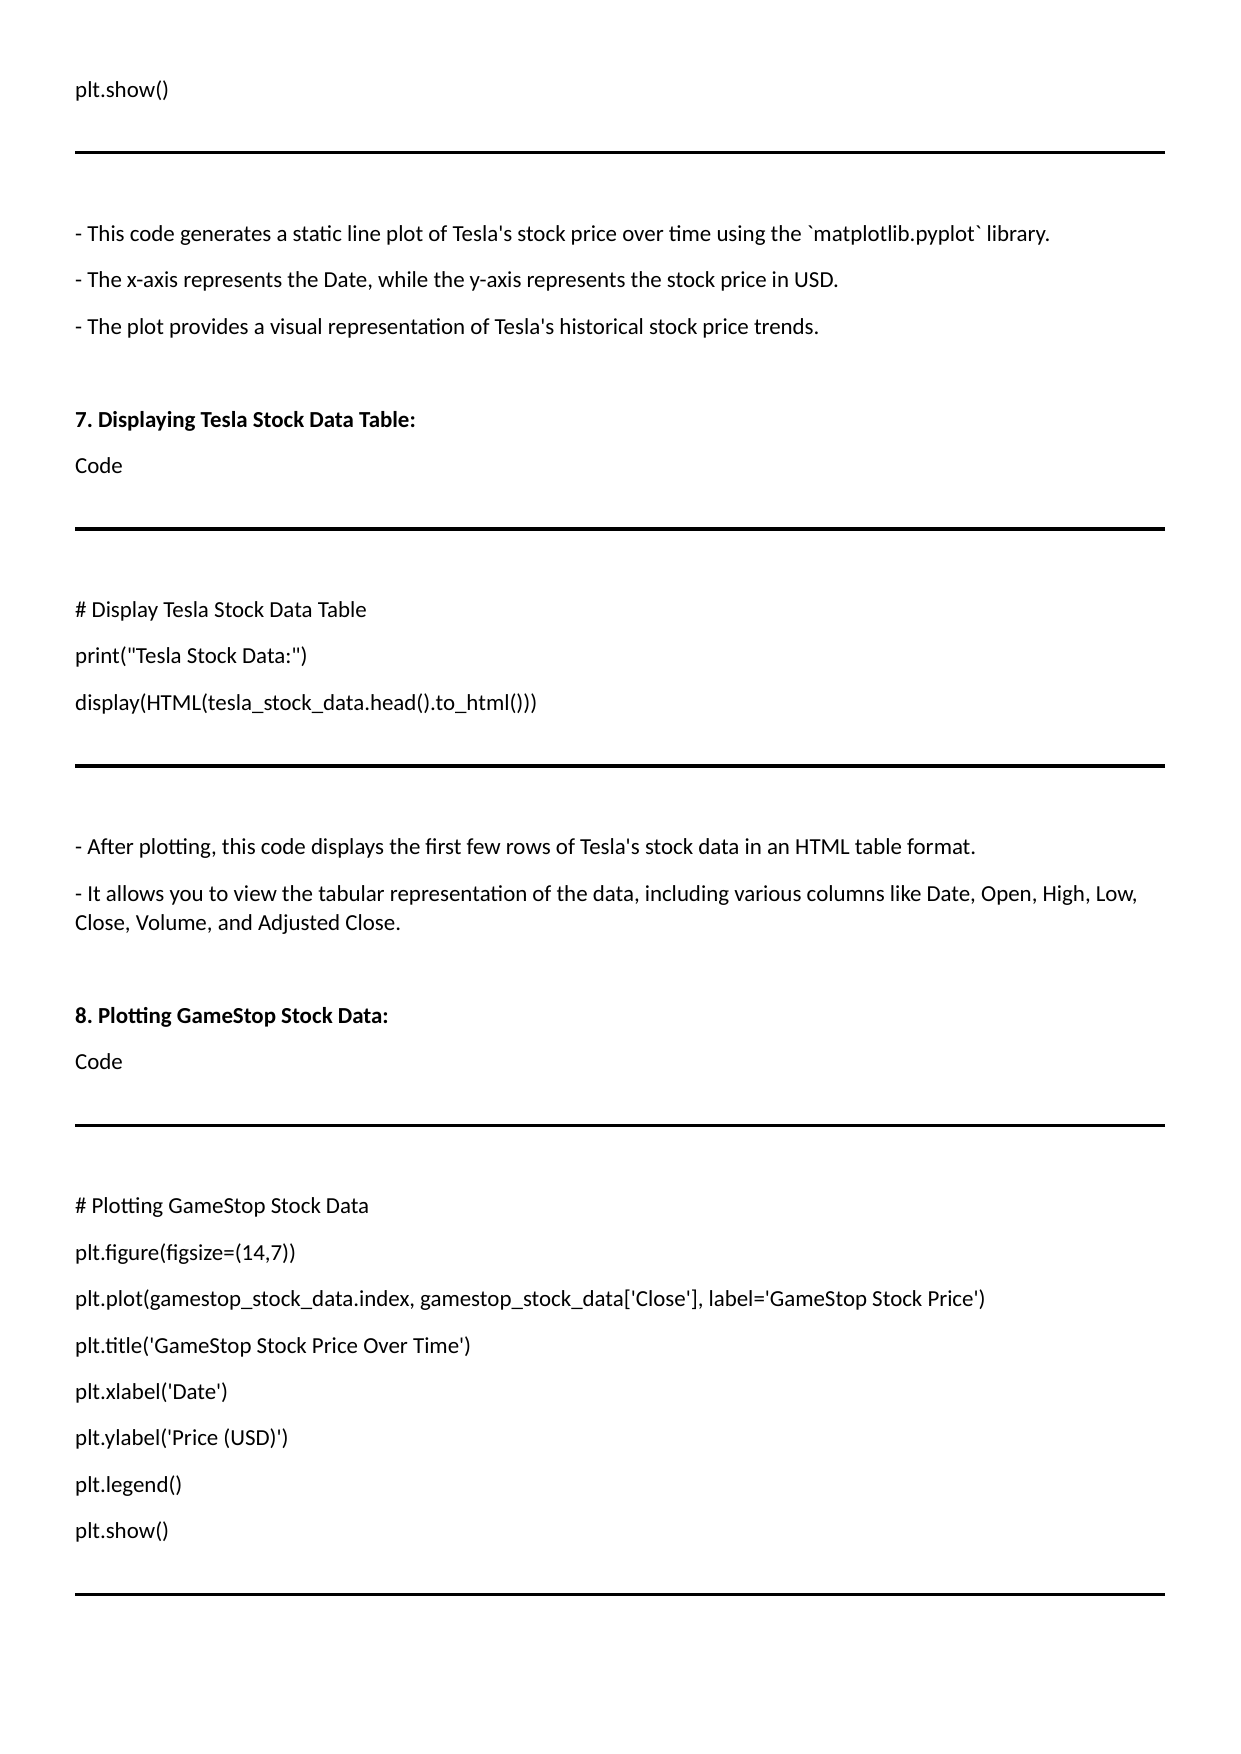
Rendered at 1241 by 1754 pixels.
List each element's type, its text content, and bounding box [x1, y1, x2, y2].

text display(HTML(tesla_stock_data.head().to_html())) [75, 688, 1165, 716]
text - The x-axis represents the Date, while the y-axis represents the stock price in USD. [75, 266, 1165, 294]
text 7. Displaying Tesla Stock Data Table: [75, 405, 1165, 433]
text plt.show() [75, 1516, 1165, 1544]
text - It allows you to view the tabular representation of the data, including various columns like Date, Open, High, Low, Close, Volume, and Adjusted Close. [75, 879, 1165, 936]
text plt.show() [75, 75, 1165, 103]
text Code [75, 1047, 1165, 1075]
text # Display Tesla Stock Data Table [75, 595, 1165, 623]
text - After plotting, this code displays the first few rows of Tesla's stock data in an HTML table format. [75, 832, 1165, 860]
text - This code generates a static line plot of Tesla's stock price over time using the `matplotlib.pyplot` library. [75, 219, 1165, 247]
text print("Tesla Stock Data:") [75, 642, 1165, 670]
text plt.ylabel('Price (USD)') [75, 1423, 1165, 1451]
text Code [75, 451, 1165, 479]
text plt.xlabel('Date') [75, 1377, 1165, 1405]
text 8. Plotting GameStop Stock Data: [75, 1001, 1165, 1029]
text - The plot provides a visual representation of Tesla's historical stock price trends. [75, 312, 1165, 340]
text plt.plot(gamestop_stock_data.index, gamestop_stock_data['Close'], label='GameStop Stock Price') [75, 1284, 1165, 1312]
text plt.title('GameStop Stock Price Over Time') [75, 1331, 1165, 1359]
text plt.figure(figsize=(14,7)) [75, 1238, 1165, 1266]
text # Plotting GameStop Stock Data [75, 1192, 1165, 1220]
text plt.legend() [75, 1470, 1165, 1498]
